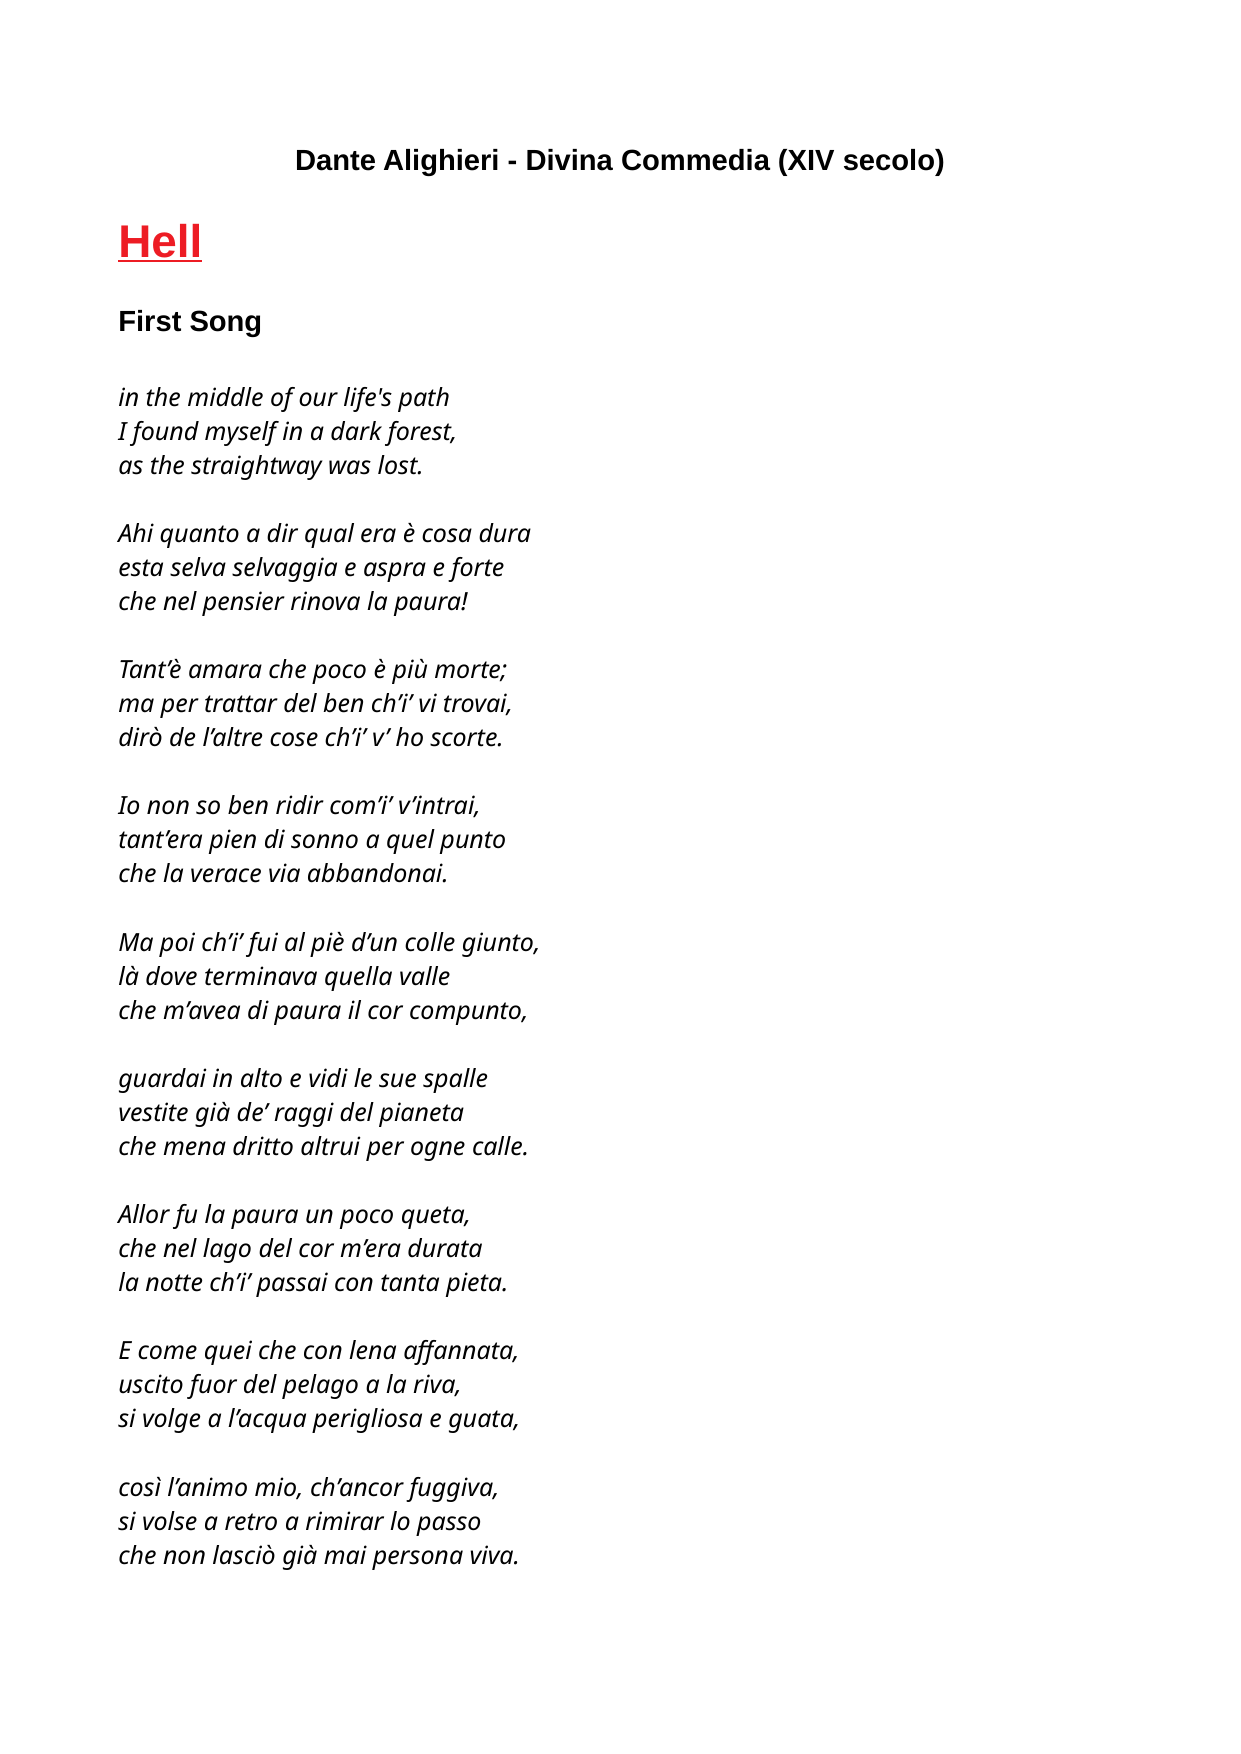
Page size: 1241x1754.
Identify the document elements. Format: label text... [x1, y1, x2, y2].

text Tant’è amara che poco è più morte; ma per trattar del ben ch’i’ vi trovai, dirò de l’altre cose ch’i’ v’ ho scorte. [118, 652, 1122, 754]
subtitle Hell [118, 214, 1122, 267]
subtitle First Song [118, 304, 1122, 338]
text Ma poi ch’i’ fui al piè d’un colle giunto, là dove terminava quella valle che m’avea di paura il cor compunto, [118, 924, 1122, 1026]
text Io non so ben ridir com’i’ v’intrai, tant’era pien di sonno a quel punto che la verace via abbandonai. [118, 788, 1122, 890]
text in the middle of our life's path I found myself in a dark forest, as the straightway was lost. [118, 379, 1122, 481]
subtitle Dante Alighieri - Divina Commedia (XIV secolo) [118, 143, 1122, 177]
text guardai in alto e vidi le sue spalle vestite già de’ raggi del pianeta che mena dritto altrui per ogne calle. [118, 1060, 1122, 1163]
text Allor fu la paura un poco queta, che nel lago del cor m’era durata la notte ch’i’ passai con tanta pieta. [118, 1197, 1122, 1299]
text così l’animo mio, ch’ancor fuggiva, si volse a retro a rimirar lo passo che non lasciò già mai persona viva. [118, 1469, 1122, 1571]
text Ahi quanto a dir qual era è cosa dura esta selva selvaggia e aspra e forte che nel pensier rinova la paura! [118, 515, 1122, 618]
text E come quei che con lena affannata, uscito fuor del pelago a la riva, si volge a l’acqua perigliosa e guata, [118, 1333, 1122, 1435]
